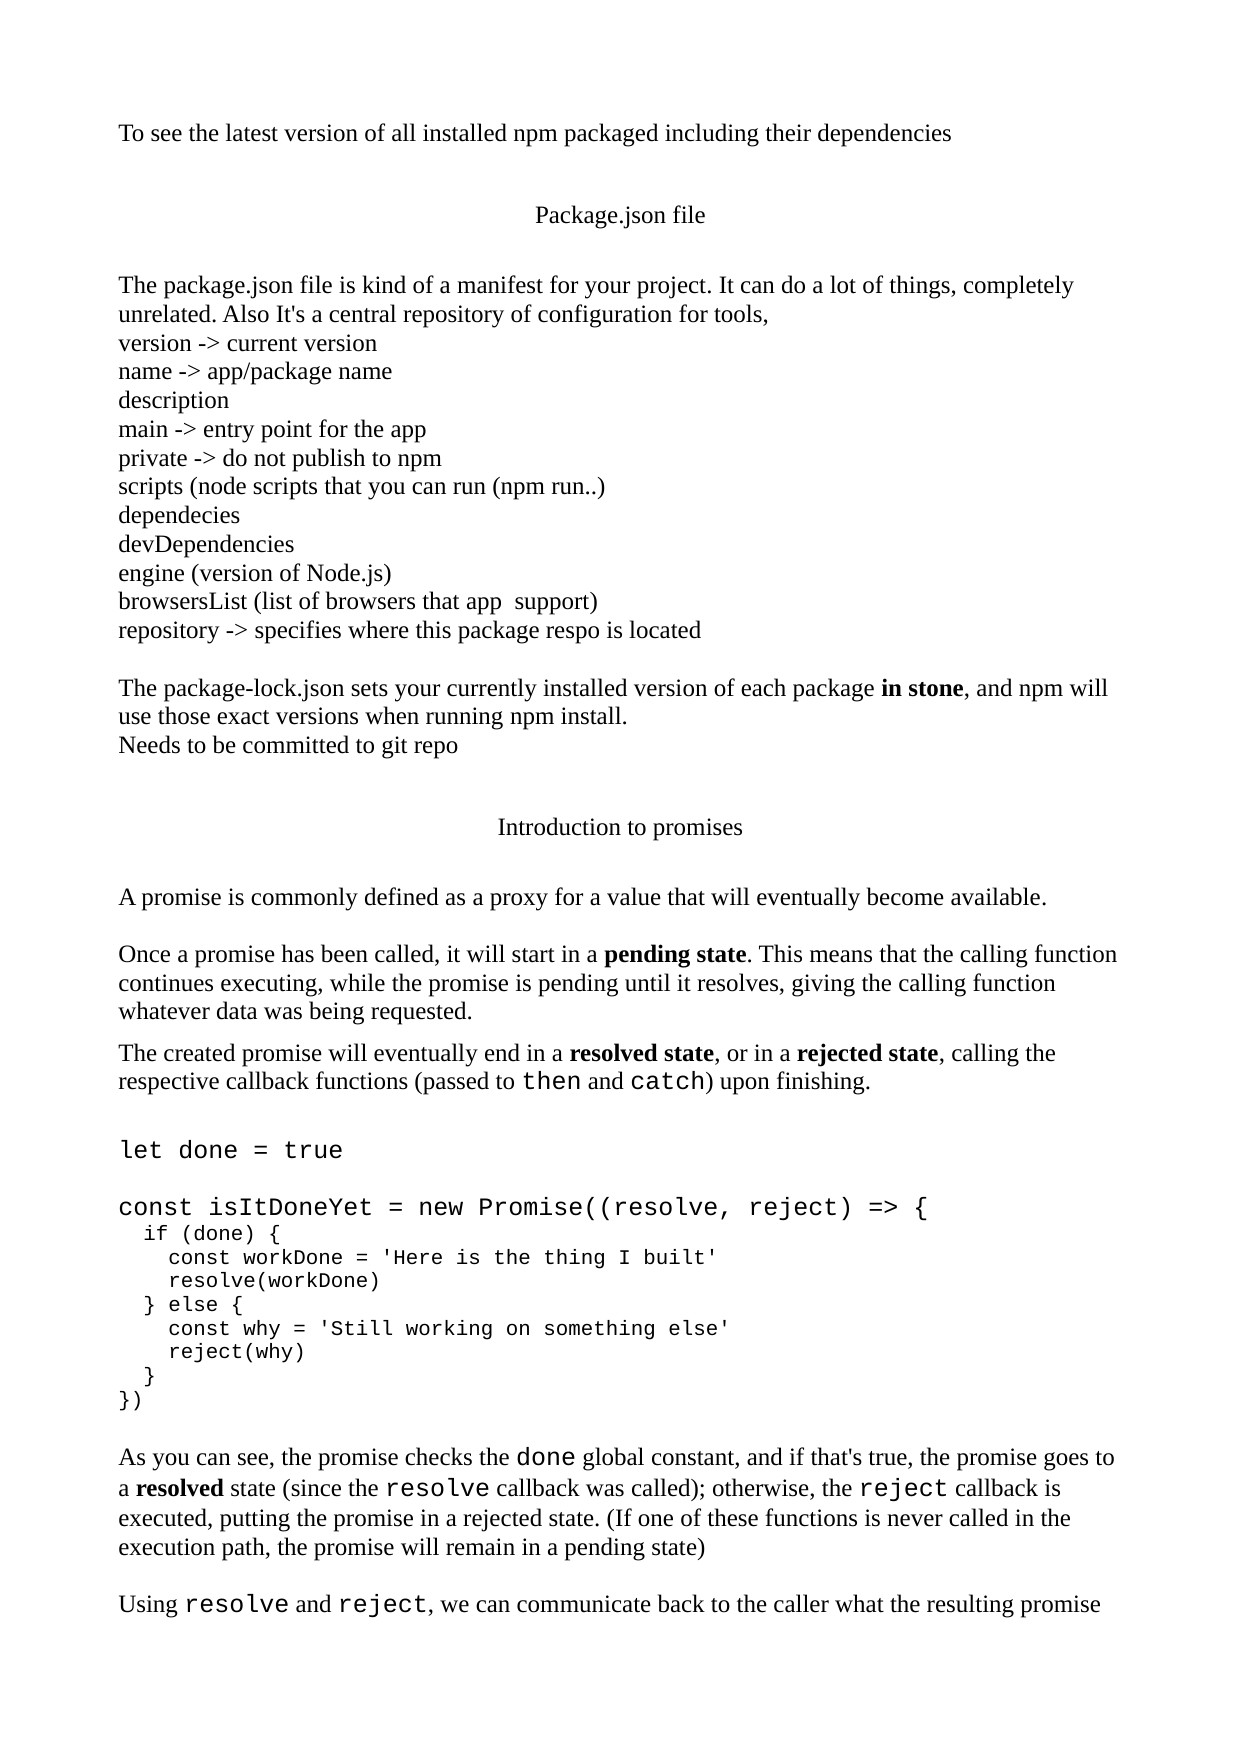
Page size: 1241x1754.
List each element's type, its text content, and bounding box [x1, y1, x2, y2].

text if (done) { [118, 1223, 1122, 1247]
text Using resolve and reject, we can communicate back to the caller what the resulting promise [118, 1589, 1122, 1620]
text As you can see, the promise checks the done global constant, and if that's true, the promise goes to a resolved state (since the resolve callback was called); otherwise, the reject callback is executed, putting the promise in a rejected state. (If one of these functions is never called in the execution path, the promise will remain in a pending state) [118, 1442, 1122, 1561]
text main -> entry point for the app [118, 414, 1122, 443]
text const why = 'Still working on something else' [118, 1318, 1122, 1341]
text const isItDoneYet = new Promise((resolve, reject) => { [118, 1195, 1122, 1223]
subtitle Introduction to promises [118, 812, 1122, 841]
text A promise is commonly defined as a proxy for a value that will eventually become available. [118, 882, 1122, 911]
text version -> current version [118, 328, 1122, 356]
text engine (version of Node.js) [118, 558, 1122, 586]
text }) [118, 1389, 1122, 1412]
text } [118, 1365, 1122, 1389]
text Needs to be committed to git repo [118, 730, 1122, 759]
text reject(why) [118, 1341, 1122, 1365]
text browsersList (list of browsers that app support) [118, 586, 1122, 615]
text name -> app/package name description [118, 356, 1122, 414]
text scripts (node scripts that you can run (npm run..) dependecies [118, 471, 1122, 529]
text devDependencies [118, 529, 1122, 558]
text The package-lock.json sets your currently installed version of each package in stone, and npm will use those exact versions when running npm install. [118, 673, 1122, 730]
text Package.json file [118, 201, 1122, 229]
text Once a promise has been called, it will start in a pending state. This means that the calling function continues executing, while the promise is pending until it resolves, giving the calling function whatever data was being requested. [118, 939, 1122, 1025]
text resolve(workDone) [118, 1270, 1122, 1294]
text private -> do not publish to npm [118, 443, 1122, 471]
text To see the latest version of all installed npm packaged including their dependencies [118, 118, 1122, 147]
text The created promise will eventually end in a resolved state, or in a rejected state, calling the respective callback functions (passed to then and catch) upon finishing. [118, 1038, 1122, 1097]
text The package.json file is kind of a manifest for your project. It can do a lot of things, completely unrelated. Also It's a central repository of configuration for tools, [118, 270, 1122, 328]
text } else { [118, 1294, 1122, 1318]
text const workDone = 'Here is the thing I built' [118, 1247, 1122, 1270]
text let done = true [118, 1138, 1122, 1166]
text repository -> specifies where this package respo is located [118, 615, 1122, 644]
